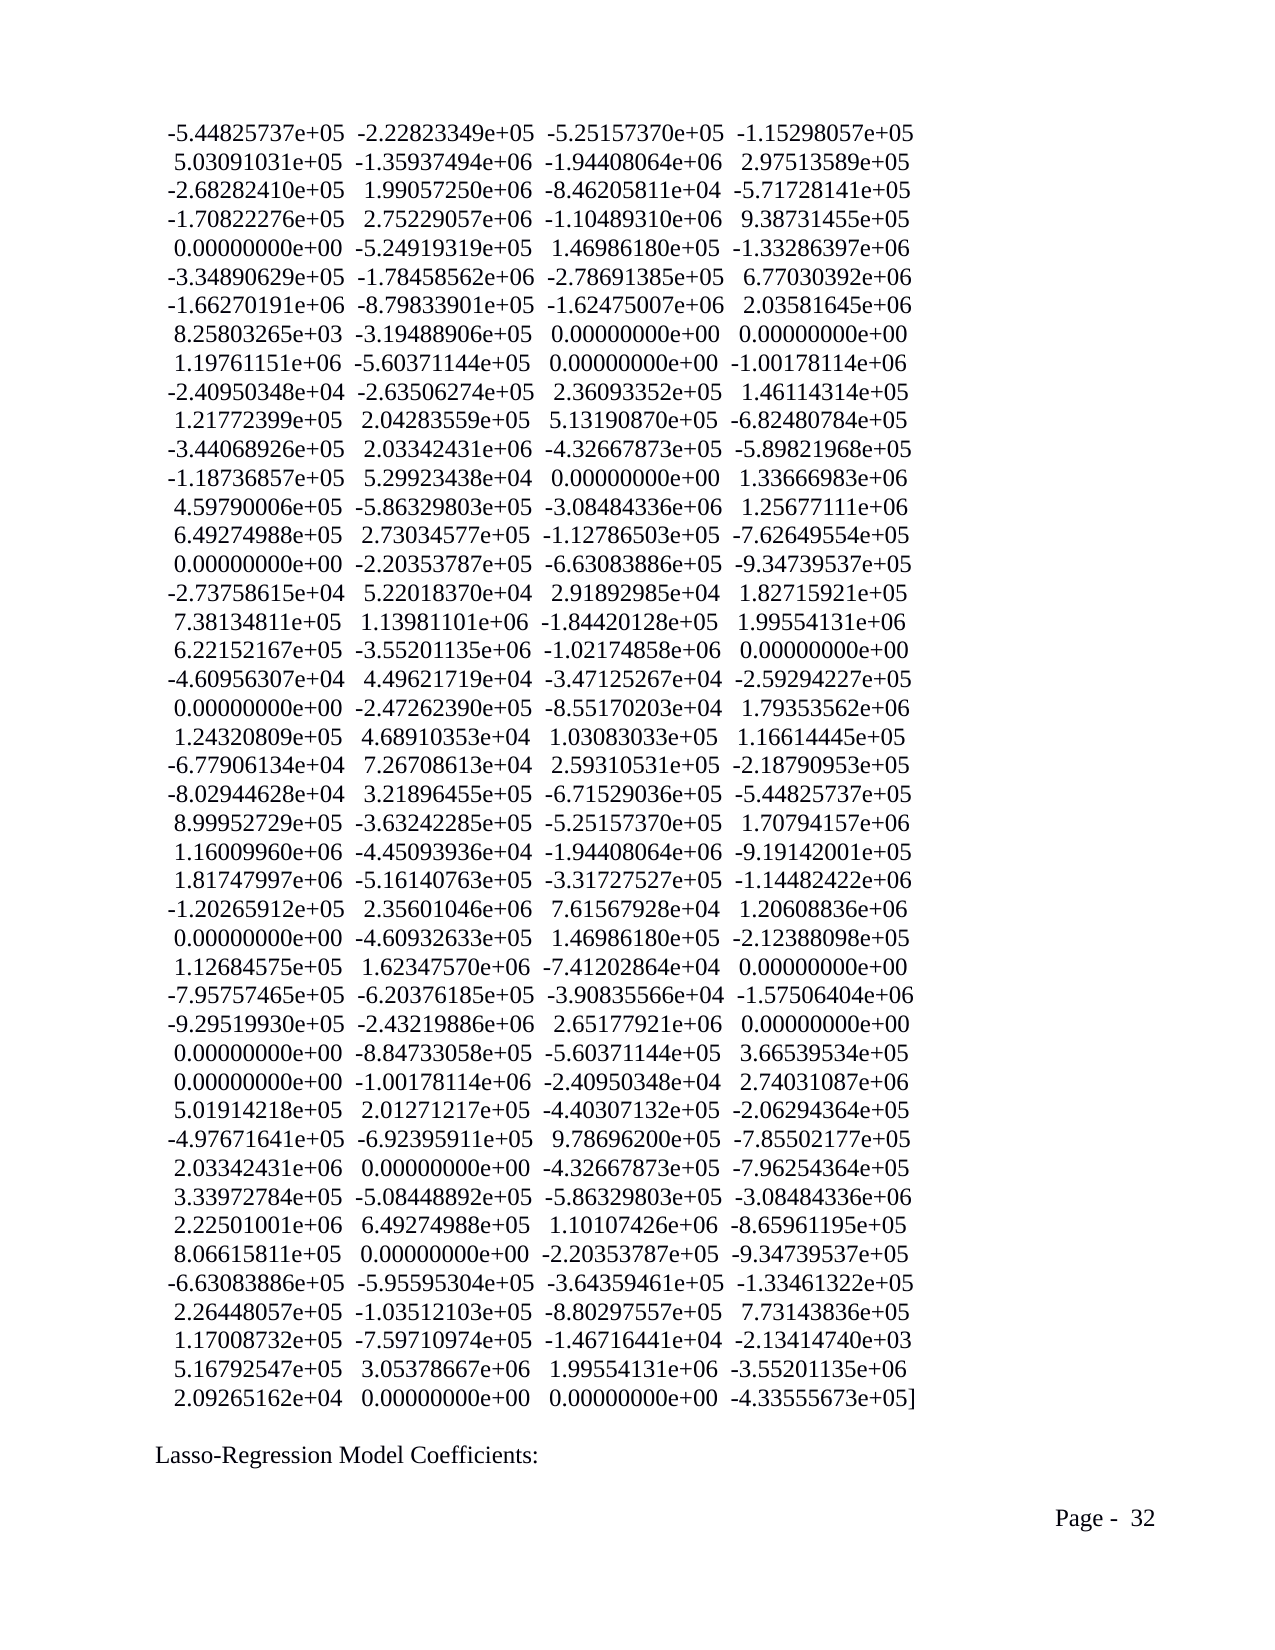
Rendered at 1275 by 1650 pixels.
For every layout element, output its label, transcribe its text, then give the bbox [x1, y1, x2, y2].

text 6.22152167e+05 -3.55201135e+06 -1.02174858e+06 0.00000000e+00 [155, 636, 1157, 664]
text 2.22501001e+06 6.49274988e+05 1.10107426e+06 -8.65961195e+05 [155, 1211, 1157, 1239]
text 2.26448057e+05 -1.03512103e+05 -8.80297557e+05 7.73143836e+05 [155, 1297, 1157, 1326]
text -2.68282410e+05 1.99057250e+06 -8.46205811e+04 -5.71728141e+05 [155, 176, 1157, 204]
text 5.01914218e+05 2.01271217e+05 -4.40307132e+05 -2.06294364e+05 [155, 1096, 1157, 1124]
text -7.95757465e+05 -6.20376185e+05 -3.90835566e+04 -1.57506404e+06 [155, 981, 1157, 1009]
text -3.44068926e+05 2.03342431e+06 -4.32667873e+05 -5.89821968e+05 [155, 434, 1157, 463]
text -2.73758615e+04 5.22018370e+04 2.91892985e+04 1.82715921e+05 [155, 578, 1157, 607]
text 1.81747997e+06 -5.16140763e+05 -3.31727527e+05 -1.14482422e+06 [155, 866, 1157, 894]
text -2.40950348e+04 -2.63506274e+05 2.36093352e+05 1.46114314e+05 [155, 377, 1157, 406]
text -4.60956307e+04 4.49621719e+04 -3.47125267e+04 -2.59294227e+05 [155, 664, 1157, 693]
text 6.49274988e+05 2.73034577e+05 -1.12786503e+05 -7.62649554e+05 [155, 521, 1157, 549]
text -5.44825737e+05 -2.22823349e+05 -5.25157370e+05 -1.15298057e+05 [155, 118, 1157, 147]
text -1.18736857e+05 5.29923438e+04 0.00000000e+00 1.33666983e+06 [155, 463, 1157, 492]
text 8.25803265e+03 -3.19488906e+05 0.00000000e+00 0.00000000e+00 [155, 319, 1157, 348]
text 0.00000000e+00 -2.20353787e+05 -6.63083886e+05 -9.34739537e+05 [155, 549, 1157, 578]
text 8.06615811e+05 0.00000000e+00 -2.20353787e+05 -9.34739537e+05 [155, 1239, 1157, 1268]
text 0.00000000e+00 -8.84733058e+05 -5.60371144e+05 3.66539534e+05 [155, 1038, 1157, 1067]
text 8.99952729e+05 -3.63242285e+05 -5.25157370e+05 1.70794157e+06 [155, 808, 1157, 837]
text -4.97671641e+05 -6.92395911e+05 9.78696200e+05 -7.85502177e+05 [155, 1124, 1157, 1153]
text 1.19761151e+06 -5.60371144e+05 0.00000000e+00 -1.00178114e+06 [155, 348, 1157, 377]
text 0.00000000e+00 -4.60932633e+05 1.46986180e+05 -2.12388098e+05 [155, 923, 1157, 952]
text -1.66270191e+06 -8.79833901e+05 -1.62475007e+06 2.03581645e+06 [155, 291, 1157, 319]
text 0.00000000e+00 -1.00178114e+06 -2.40950348e+04 2.74031087e+06 [155, 1067, 1157, 1096]
text 5.16792547e+05 3.05378667e+06 1.99554131e+06 -3.55201135e+06 [155, 1354, 1157, 1383]
text 1.12684575e+05 1.62347570e+06 -7.41202864e+04 0.00000000e+00 [155, 952, 1157, 981]
text 4.59790006e+05 -5.86329803e+05 -3.08484336e+06 1.25677111e+06 [155, 492, 1157, 521]
text 0.00000000e+00 -5.24919319e+05 1.46986180e+05 -1.33286397e+06 [155, 233, 1157, 262]
text -1.20265912e+05 2.35601046e+06 7.61567928e+04 1.20608836e+06 [155, 894, 1157, 923]
text -8.02944628e+04 3.21896455e+05 -6.71529036e+05 -5.44825737e+05 [155, 779, 1157, 808]
text 2.09265162e+04 0.00000000e+00 0.00000000e+00 -4.33555673e+05] [155, 1383, 1157, 1412]
text 0.00000000e+00 -2.47262390e+05 -8.55170203e+04 1.79353562e+06 [155, 693, 1157, 722]
text 1.16009960e+06 -4.45093936e+04 -1.94408064e+06 -9.19142001e+05 [155, 837, 1157, 866]
text -9.29519930e+05 -2.43219886e+06 2.65177921e+06 0.00000000e+00 [155, 1009, 1157, 1038]
text 3.33972784e+05 -5.08448892e+05 -5.86329803e+05 -3.08484336e+06 [155, 1182, 1157, 1211]
text 1.24320809e+05 4.68910353e+04 1.03083033e+05 1.16614445e+05 [155, 722, 1157, 751]
text 1.21772399e+05 2.04283559e+05 5.13190870e+05 -6.82480784e+05 [155, 406, 1157, 434]
text -6.77906134e+04 7.26708613e+04 2.59310531e+05 -2.18790953e+05 [155, 751, 1157, 779]
text 7.38134811e+05 1.13981101e+06 -1.84420128e+05 1.99554131e+06 [155, 607, 1157, 636]
text Lasso-Regression Model Coefficients: [155, 1441, 1157, 1469]
text -6.63083886e+05 -5.95595304e+05 -3.64359461e+05 -1.33461322e+05 [155, 1268, 1157, 1297]
text -1.70822276e+05 2.75229057e+06 -1.10489310e+06 9.38731455e+05 [155, 204, 1157, 233]
text 5.03091031e+05 -1.35937494e+06 -1.94408064e+06 2.97513589e+05 [155, 147, 1157, 176]
text 2.03342431e+06 0.00000000e+00 -4.32667873e+05 -7.96254364e+05 [155, 1153, 1157, 1182]
text -3.34890629e+05 -1.78458562e+06 -2.78691385e+05 6.77030392e+06 [155, 262, 1157, 291]
text 1.17008732e+05 -7.59710974e+05 -1.46716441e+04 -2.13414740e+03 [155, 1326, 1157, 1354]
